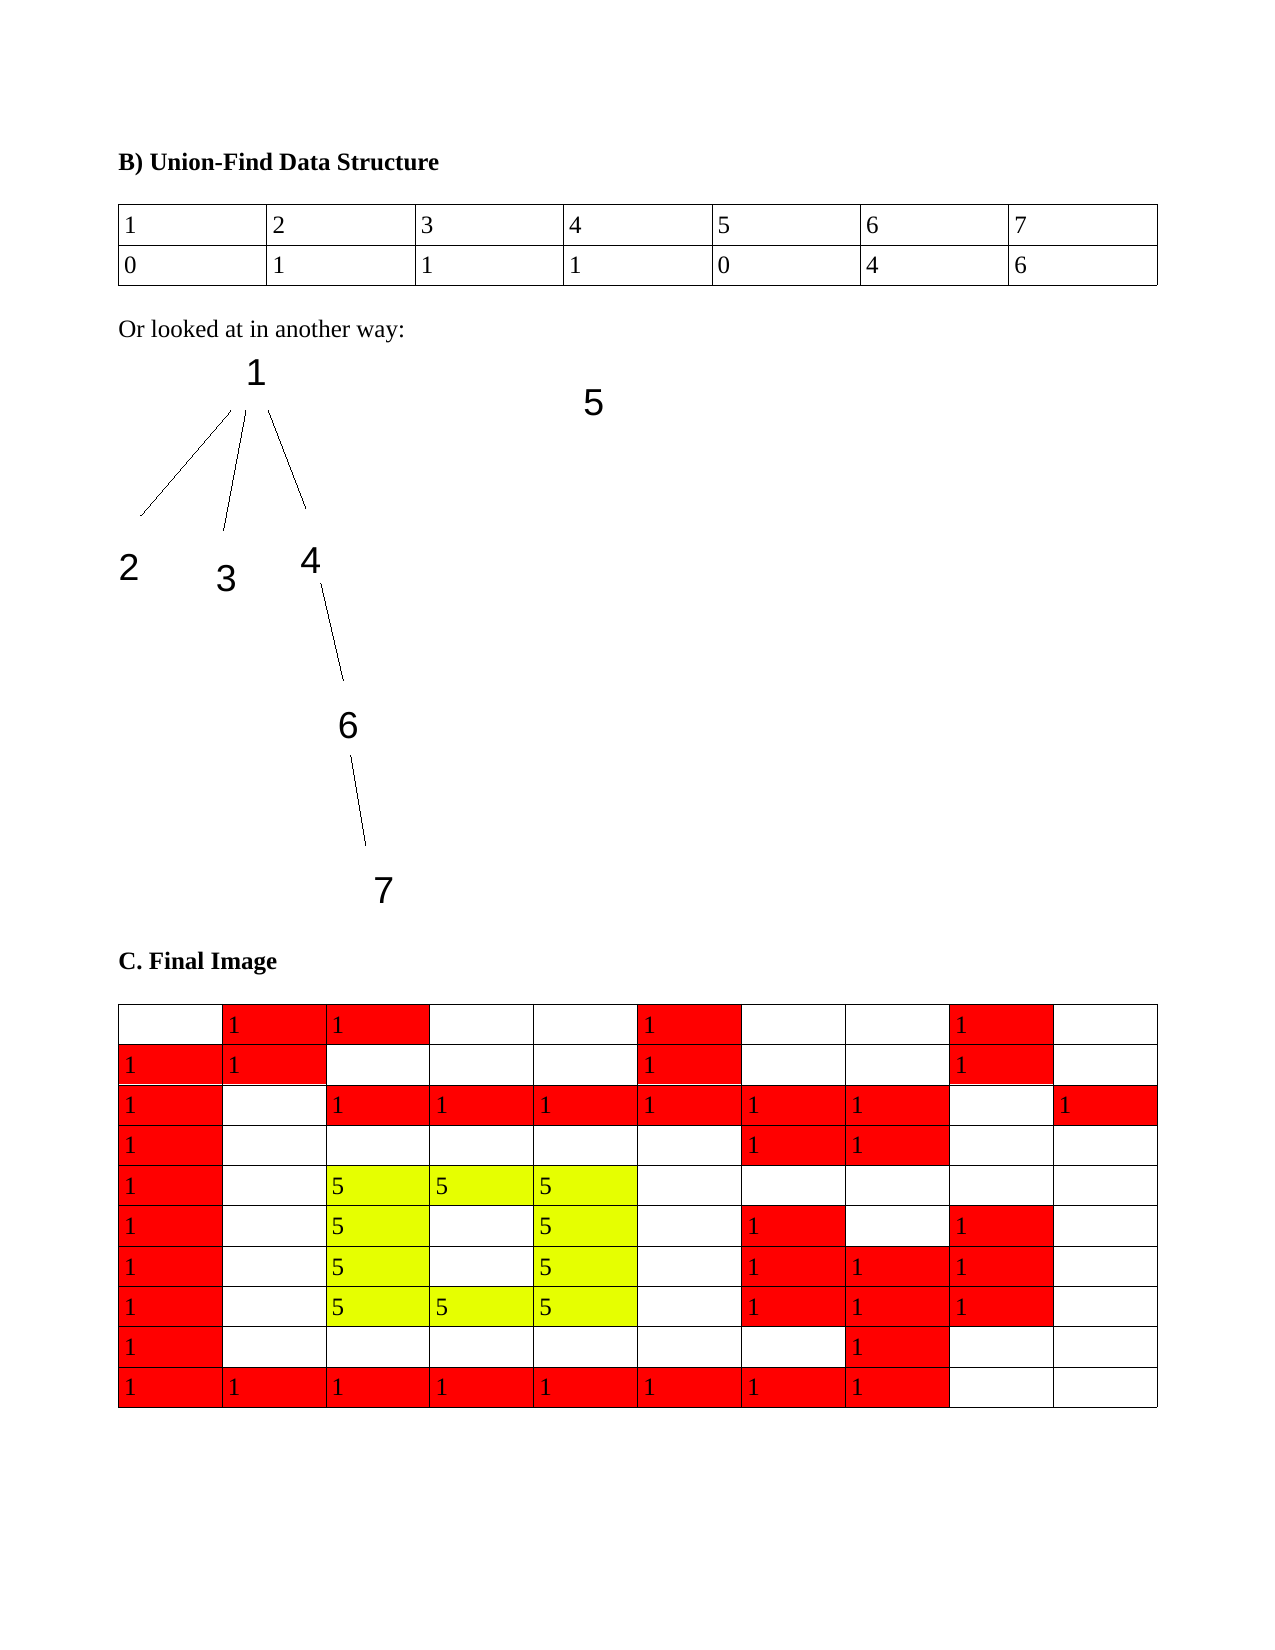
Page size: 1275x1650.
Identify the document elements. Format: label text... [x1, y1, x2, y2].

table_cell [430, 1247, 533, 1286]
table_cell 1 [119, 1206, 222, 1246]
table_cell 1 [430, 1086, 533, 1125]
table_cell 1 [638, 1045, 741, 1084]
table_cell [430, 1045, 533, 1084]
table_cell [1054, 1247, 1157, 1286]
table_header [534, 1005, 637, 1044]
table_cell 5 [327, 1247, 429, 1286]
table_cell [638, 1287, 741, 1326]
table_cell [846, 1166, 949, 1205]
table_cell 1 [742, 1247, 845, 1286]
table_cell [950, 1126, 1053, 1165]
table_cell 1 [950, 1206, 1053, 1246]
table_cell [742, 1327, 845, 1367]
table_cell 1 [119, 1327, 222, 1367]
table_cell 1 [223, 1045, 326, 1084]
table_cell [430, 1327, 533, 1367]
table_cell 1 [742, 1206, 845, 1246]
table_cell 6 [1009, 246, 1157, 285]
text C. Final Image [118, 946, 1157, 975]
table_cell [223, 1206, 326, 1246]
table_cell 1 [119, 1045, 222, 1084]
table_cell [1054, 1045, 1157, 1084]
table_header [846, 1005, 949, 1044]
table_cell 1 [1054, 1086, 1157, 1125]
table_cell 1 [119, 1247, 222, 1286]
table_cell 1 [638, 1368, 741, 1407]
table_cell 5 [534, 1287, 637, 1326]
text Or looked at in another way: [118, 314, 1157, 343]
table_cell [223, 1086, 326, 1125]
table_cell 5 [430, 1166, 533, 1205]
table_cell 1 [534, 1086, 637, 1125]
table_header 4 [564, 205, 712, 245]
table_cell 1 [327, 1086, 429, 1125]
table_cell [950, 1368, 1053, 1407]
table_cell [1054, 1368, 1157, 1407]
table_cell [223, 1247, 326, 1286]
table_cell 1 [742, 1368, 845, 1407]
table_header 5 [713, 205, 860, 245]
table_cell [638, 1206, 741, 1246]
table_cell 5 [327, 1206, 429, 1246]
table_cell [1054, 1126, 1157, 1165]
table_cell [950, 1086, 1053, 1125]
table_cell 1 [327, 1368, 429, 1407]
table_cell [327, 1327, 429, 1367]
table_cell [1054, 1287, 1157, 1326]
table_cell [1054, 1206, 1157, 1246]
table_cell [430, 1126, 533, 1165]
table_cell [742, 1045, 845, 1084]
table_header 1 [950, 1005, 1053, 1044]
table_header 1 [119, 205, 266, 245]
table_cell [1054, 1327, 1157, 1367]
table_cell 4 [861, 246, 1008, 285]
table_header [430, 1005, 533, 1044]
table_cell 1 [638, 1086, 741, 1125]
table_cell [327, 1126, 429, 1165]
table_cell 1 [846, 1287, 949, 1326]
table_cell 1 [119, 1287, 222, 1326]
table_cell 1 [430, 1368, 533, 1407]
table_cell [223, 1126, 326, 1165]
table_cell 1 [119, 1166, 222, 1205]
table_cell 5 [327, 1287, 429, 1326]
table_header 6 [861, 205, 1008, 245]
table_cell 1 [742, 1086, 845, 1125]
table_cell 1 [846, 1327, 949, 1367]
table_cell [638, 1126, 741, 1165]
table_cell 1 [950, 1287, 1053, 1326]
table_header 7 [1009, 205, 1157, 245]
text B) Union-Find Data Structure [118, 147, 1157, 176]
table_cell [950, 1166, 1053, 1205]
table_cell [430, 1206, 533, 1246]
table_cell [534, 1045, 637, 1084]
table_cell 5 [534, 1247, 637, 1286]
table_cell 1 [564, 246, 712, 285]
table_cell [223, 1327, 326, 1367]
table_cell 5 [534, 1206, 637, 1246]
table_cell 0 [713, 246, 860, 285]
table_header 2 [267, 205, 415, 245]
table_cell [223, 1166, 326, 1205]
table_cell [223, 1287, 326, 1326]
table_header 3 [416, 205, 563, 245]
table_cell [950, 1327, 1053, 1367]
table_header 1 [638, 1005, 741, 1044]
table_cell 1 [950, 1247, 1053, 1286]
table_header 1 [223, 1005, 326, 1044]
table_cell 1 [742, 1126, 845, 1165]
table_cell [1054, 1166, 1157, 1205]
table_header [742, 1005, 845, 1044]
table_header [119, 1005, 222, 1044]
table_cell 1 [534, 1368, 637, 1407]
table_cell 5 [534, 1166, 637, 1205]
table_cell [534, 1327, 637, 1367]
table_cell 1 [846, 1086, 949, 1125]
table_cell [742, 1166, 845, 1205]
table_cell 1 [950, 1045, 1053, 1084]
table_cell 5 [327, 1166, 429, 1205]
table_cell [846, 1206, 949, 1246]
table_cell 1 [119, 1086, 222, 1125]
table_cell 1 [119, 1368, 222, 1407]
table_header [1054, 1005, 1157, 1044]
table_cell [638, 1247, 741, 1286]
table_cell 1 [846, 1126, 949, 1165]
table_cell 1 [846, 1368, 949, 1407]
table_header 1 [327, 1005, 429, 1044]
table_cell 1 [846, 1247, 949, 1286]
table_cell 1 [223, 1368, 326, 1407]
table_cell [846, 1045, 949, 1084]
table_cell 1 [742, 1287, 845, 1326]
table_cell [327, 1045, 429, 1084]
table_cell 5 [430, 1287, 533, 1326]
table_cell [638, 1166, 741, 1205]
table_cell 0 [119, 246, 266, 285]
table_cell 1 [119, 1126, 222, 1165]
table_cell 1 [267, 246, 415, 285]
table_cell [638, 1327, 741, 1367]
table_cell 1 [416, 246, 563, 285]
table_cell [534, 1126, 637, 1165]
